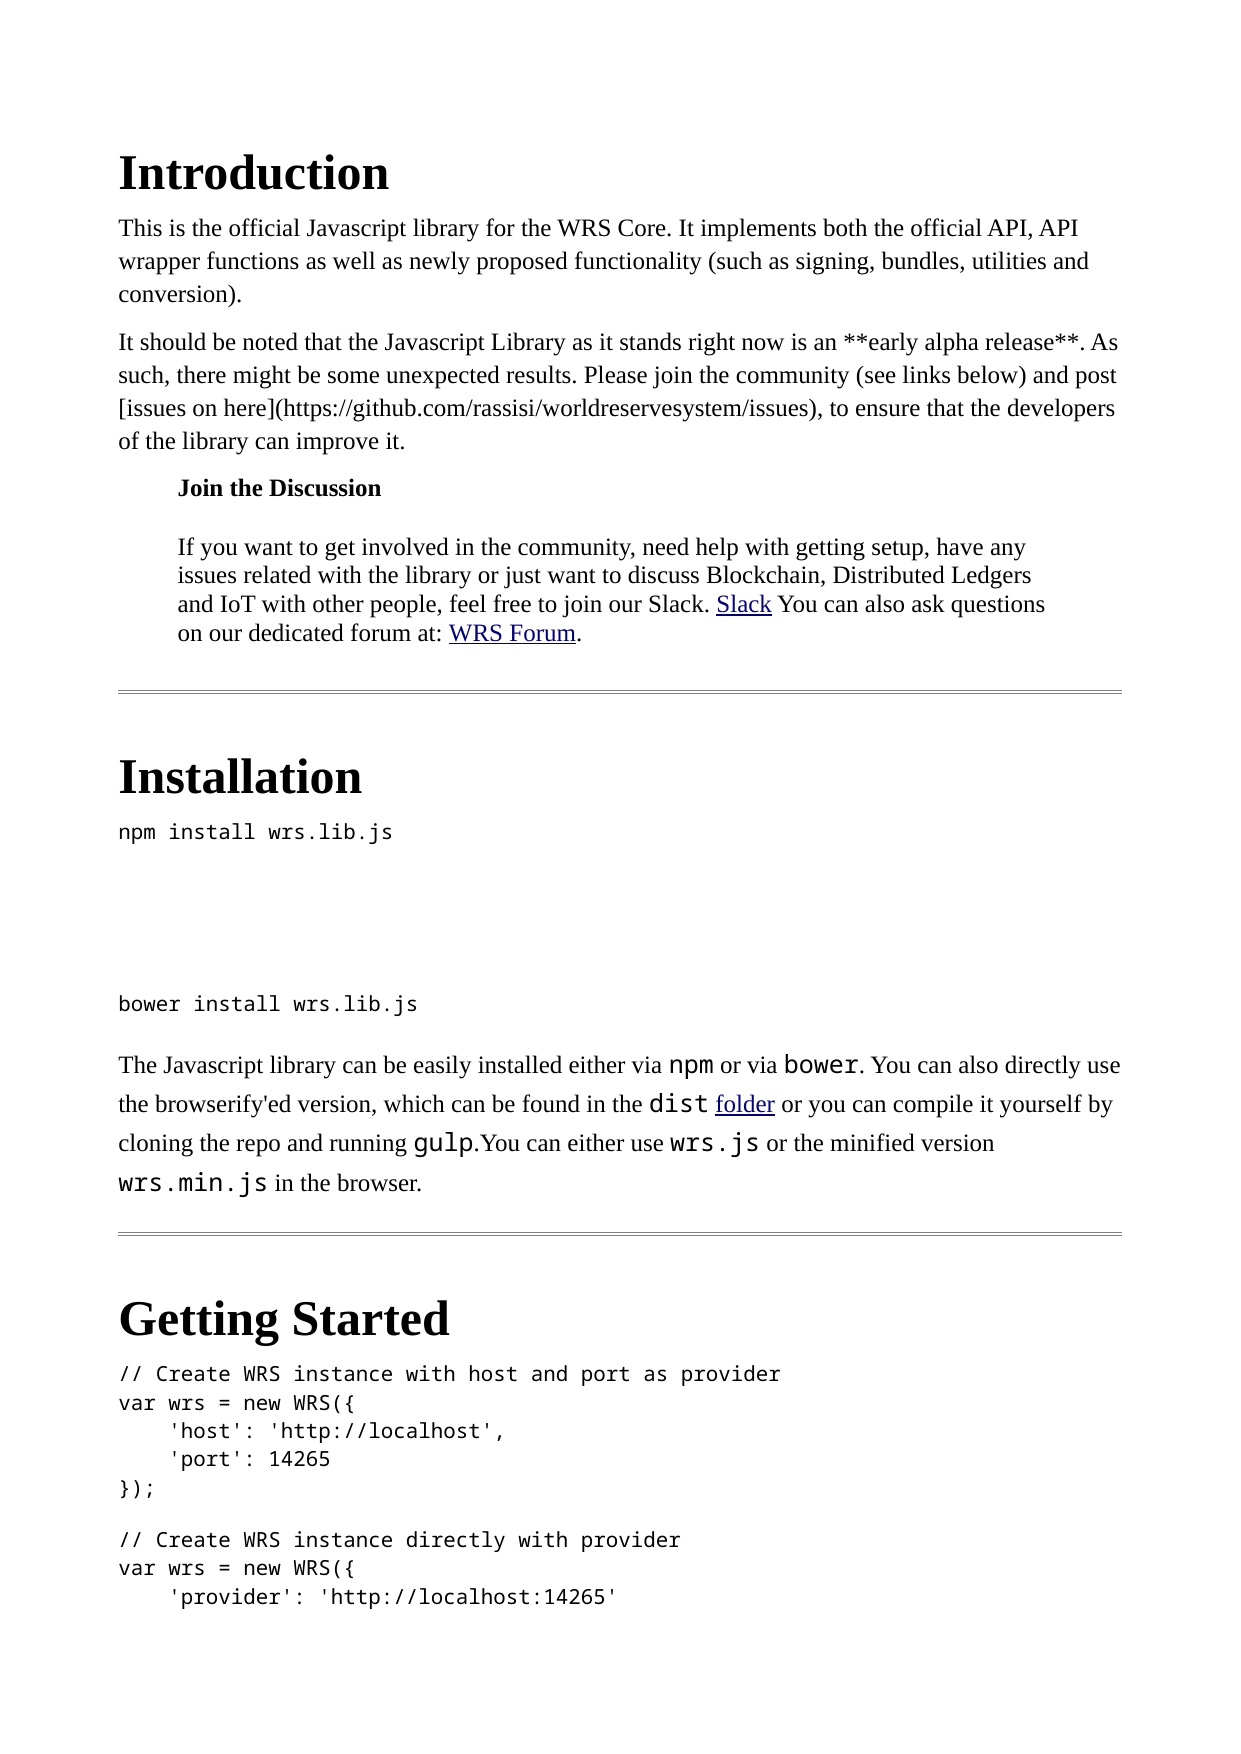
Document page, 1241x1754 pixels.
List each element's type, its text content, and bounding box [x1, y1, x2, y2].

text Join the Discussion [177, 473, 1063, 502]
text // Create WRS instance with host and port as provider [118, 1359, 1122, 1388]
text npm install wrs.lib.js [118, 817, 1122, 846]
text 'provider': 'http://localhost:14265' [118, 1582, 1122, 1610]
subtitle Installation [118, 747, 1122, 805]
text The Javascript library can be easily installed either via npm or via bower. You can also directly use the browserify'ed version, which can be found in the dist folder or you can compile it yourself by cloning the repo and running gulp.You can either use wrs.js or the minified version wrs.min.js in the browser. [118, 1047, 1122, 1198]
text var wrs = new WRS({ [118, 1388, 1122, 1416]
text var wrs = new WRS({ [118, 1553, 1122, 1582]
text bower install wrs.lib.js [118, 989, 1122, 1017]
text }); [118, 1473, 1122, 1501]
text 'port': 14265 [118, 1444, 1122, 1473]
text It should be noted that the Javascript Library as it stands right now is an **early alpha release**. As such, there might be some unexpected results. Please join the community (see links below) and post [issues on here](https://github.com/rassisi/worldreservesystem/issues), to ensure that the developers of the library can improve it. [118, 327, 1122, 454]
text // Create WRS instance directly with provider [118, 1525, 1122, 1553]
subtitle Introduction [118, 143, 1122, 201]
text 'host': 'http://localhost', [118, 1416, 1122, 1444]
subtitle Getting Started [118, 1289, 1122, 1347]
text This is the official Javascript library for the WRS Core. It implements both the official API, API wrapper functions as well as newly proposed functionality (such as signing, bundles, utilities and conversion). [118, 213, 1122, 308]
text If you want to get involved in the community, need help with getting setup, have any issues related with the library or just want to discuss Blockchain, Distributed Ledgers and IoT with other people, feel free to join our Slack. Slack You can also ask questions on our dedicated forum at: WRS Forum. [177, 532, 1063, 647]
